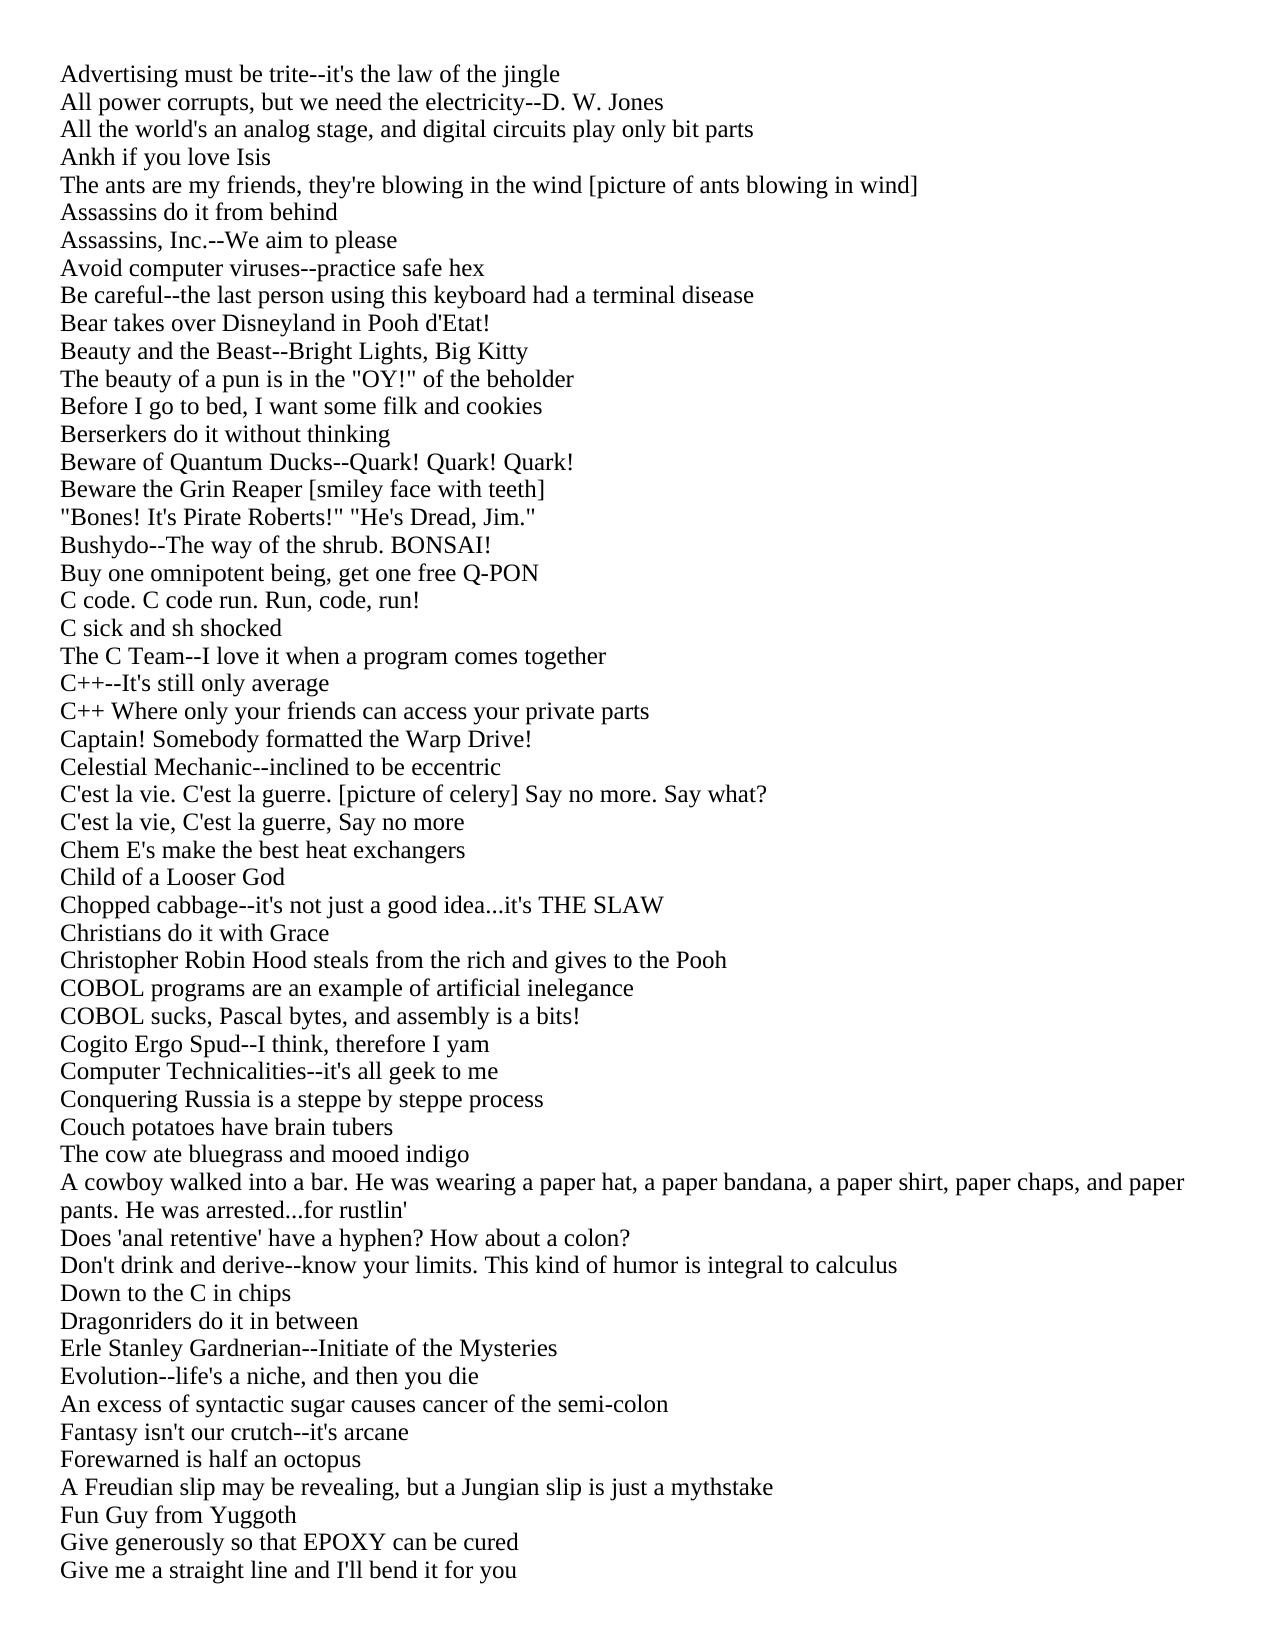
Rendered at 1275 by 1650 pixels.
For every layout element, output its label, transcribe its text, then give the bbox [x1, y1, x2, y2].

text Advertising must be trite--it's the law of the jingle All power corrupts, but we need the electricity--D. W. Jones All the world's an analog stage, and digital circuits play only bit parts Ankh if you love Isis The ants are my friends, they're blowing in the wind [picture of ants blowing in wind] Assassins do it from behind Assassins, Inc.--We aim to please Avoid computer viruses--practice safe hex Be careful--the last person using this keyboard had a terminal disease Bear takes over Disneyland in Pooh d'Etat! Beauty and the Beast--Bright Lights, Big Kitty The beauty of a pun is in the "OY!" of the beholder Before I go to bed, I want some filk and cookies Berserkers do it without thinking Beware of Quantum Ducks--Quark! Quark! Quark! Beware the Grin Reaper [smiley face with teeth] "Bones! It's Pirate Roberts!" "He's Dread, Jim." Bushydo--The way of the shrub. BONSAI! Buy one omnipotent being, get one free Q-PON C code. C code run. Run, code, run! C sick and sh shocked The C Team--I love it when a program comes together C++--It's still only average C++ Where only your friends can access your private parts Captain! Somebody formatted the Warp Drive! Celestial Mechanic--inclined to be eccentric C'est la vie. C'est la guerre. [picture of celery] Say no more. Say what? C'est la vie, C'est la guerre, Say no more Chem E's make the best heat exchangers Child of a Looser God Chopped cabbage--it's not just a good idea...it's THE SLAW Christians do it with Grace Christopher Robin Hood steals from the rich and gives to the Pooh COBOL programs are an example of artificial inelegance COBOL sucks, Pascal bytes, and assembly is a bits! Cogito Ergo Spud--I think, therefore I yam Computer Technicalities--it's all geek to me Conquering Russia is a steppe by steppe process Couch potatoes have brain tubers The cow ate bluegrass and mooed indigo A cowboy walked into a bar. He was wearing a paper hat, a paper bandana, a paper shirt, paper chaps, and paper pants. He was arrested...for rustlin' Does 'anal retentive' have a hyphen? How about a colon? Don't drink and derive--know your limits. This kind of humor is integral to calculus Down to the C in chips Dragonriders do it in between Erle Stanley Gardnerian--Initiate of the Mysteries Evolution--life's a niche, and then you die An excess of syntactic sugar causes cancer of the semi-colon Fantasy isn't our crutch--it's arcane Forewarned is half an octopus A Freudian slip may be revealing, but a Jungian slip is just a mythstake Fun Guy from Yuggoth Give generously so that EPOXY can be cured Give me a straight line and I'll bend it for you [60, 60, 1215, 1584]
